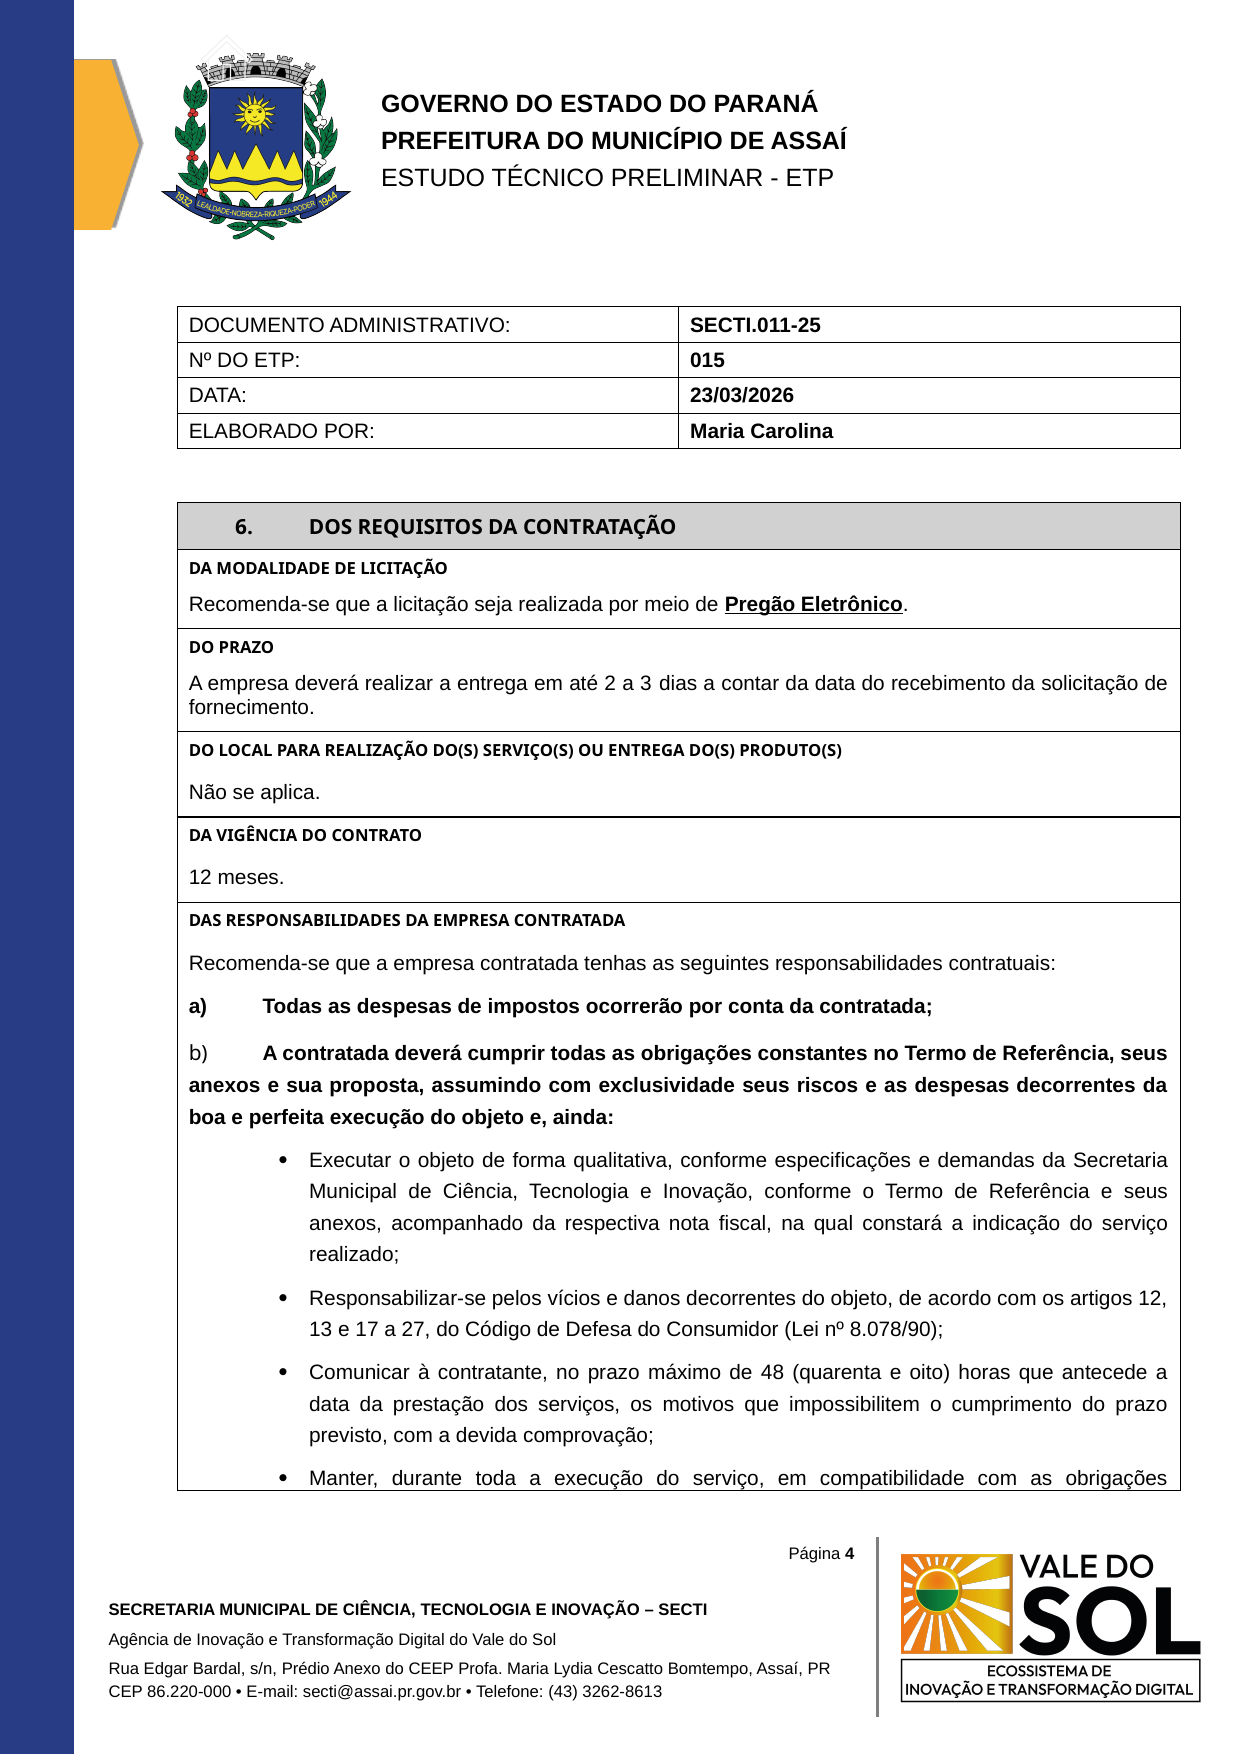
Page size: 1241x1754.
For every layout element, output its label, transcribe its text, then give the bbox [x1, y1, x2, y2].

table_cell DA VIGÊNCIA DO CONTRATO 12 meses. [178, 818, 1180, 902]
picture [158, 47, 354, 246]
table_cell DAS RESPONSABILIDADES DA EMPRESA CONTRATADA Recomenda-se que a empresa contratada tenhas as seguintes responsabilidades contratuais: Todas as despesas de impostos ocorrerão por conta da contratada; A contratada deverá cumprir todas as obrigações constantes no Termo de Referência, seus anexos e sua proposta, assumindo com exclusividade seus riscos e as despesas decorrentes da boa e perfeita execução do objeto e, ainda: Executar o objeto de forma qualitativa, conforme especificações e demandas da Secretaria Municipal de Ciência, Tecnologia e Inovação, conforme o Termo de Referência e seus anexos, acompanhado da respectiva nota fiscal, na qual constará a indicação do serviço realizado; Responsabilizar-se pelos vícios e danos decorrentes do objeto, de acordo com os artigos 12, 13 e 17 a 27, do Código de Defesa do Consumidor (Lei nº 8.078/90); Comunicar à contratante, no prazo máximo de 48 (quarenta e oito) horas que antecede a data da prestação dos serviços, os motivos que impossibilitem o cumprimento do prazo previsto, com a devida comprovação; Manter, durante toda a execução do serviço, em compatibilidade com as obrigações [178, 903, 1180, 1490]
table_cell DO PRAZO A empresa deverá realizar a entrega em até 2 a 3 dias a contar da data do recebimento da solicitação de fornecimento. [178, 629, 1180, 731]
picture [209, 47, 244, 79]
table_header DOS REQUISITOS DA CONTRATAÇÃO [178, 503, 1180, 549]
table_cell DO LOCAL PARA REALIZAÇÃO DO(S) SERVIÇO(S) OU ENTREGA DO(S) PRODUTO(S) Não se aplica. [178, 732, 1180, 816]
picture [894, 1548, 1206, 1711]
table_cell DA MODALIDADE DE LICITAÇÃO Recomenda-se que a licitação seja realizada por meio de Pregão Eletrônico. [178, 550, 1180, 628]
picture [235, 47, 250, 61]
picture [203, 47, 219, 61]
